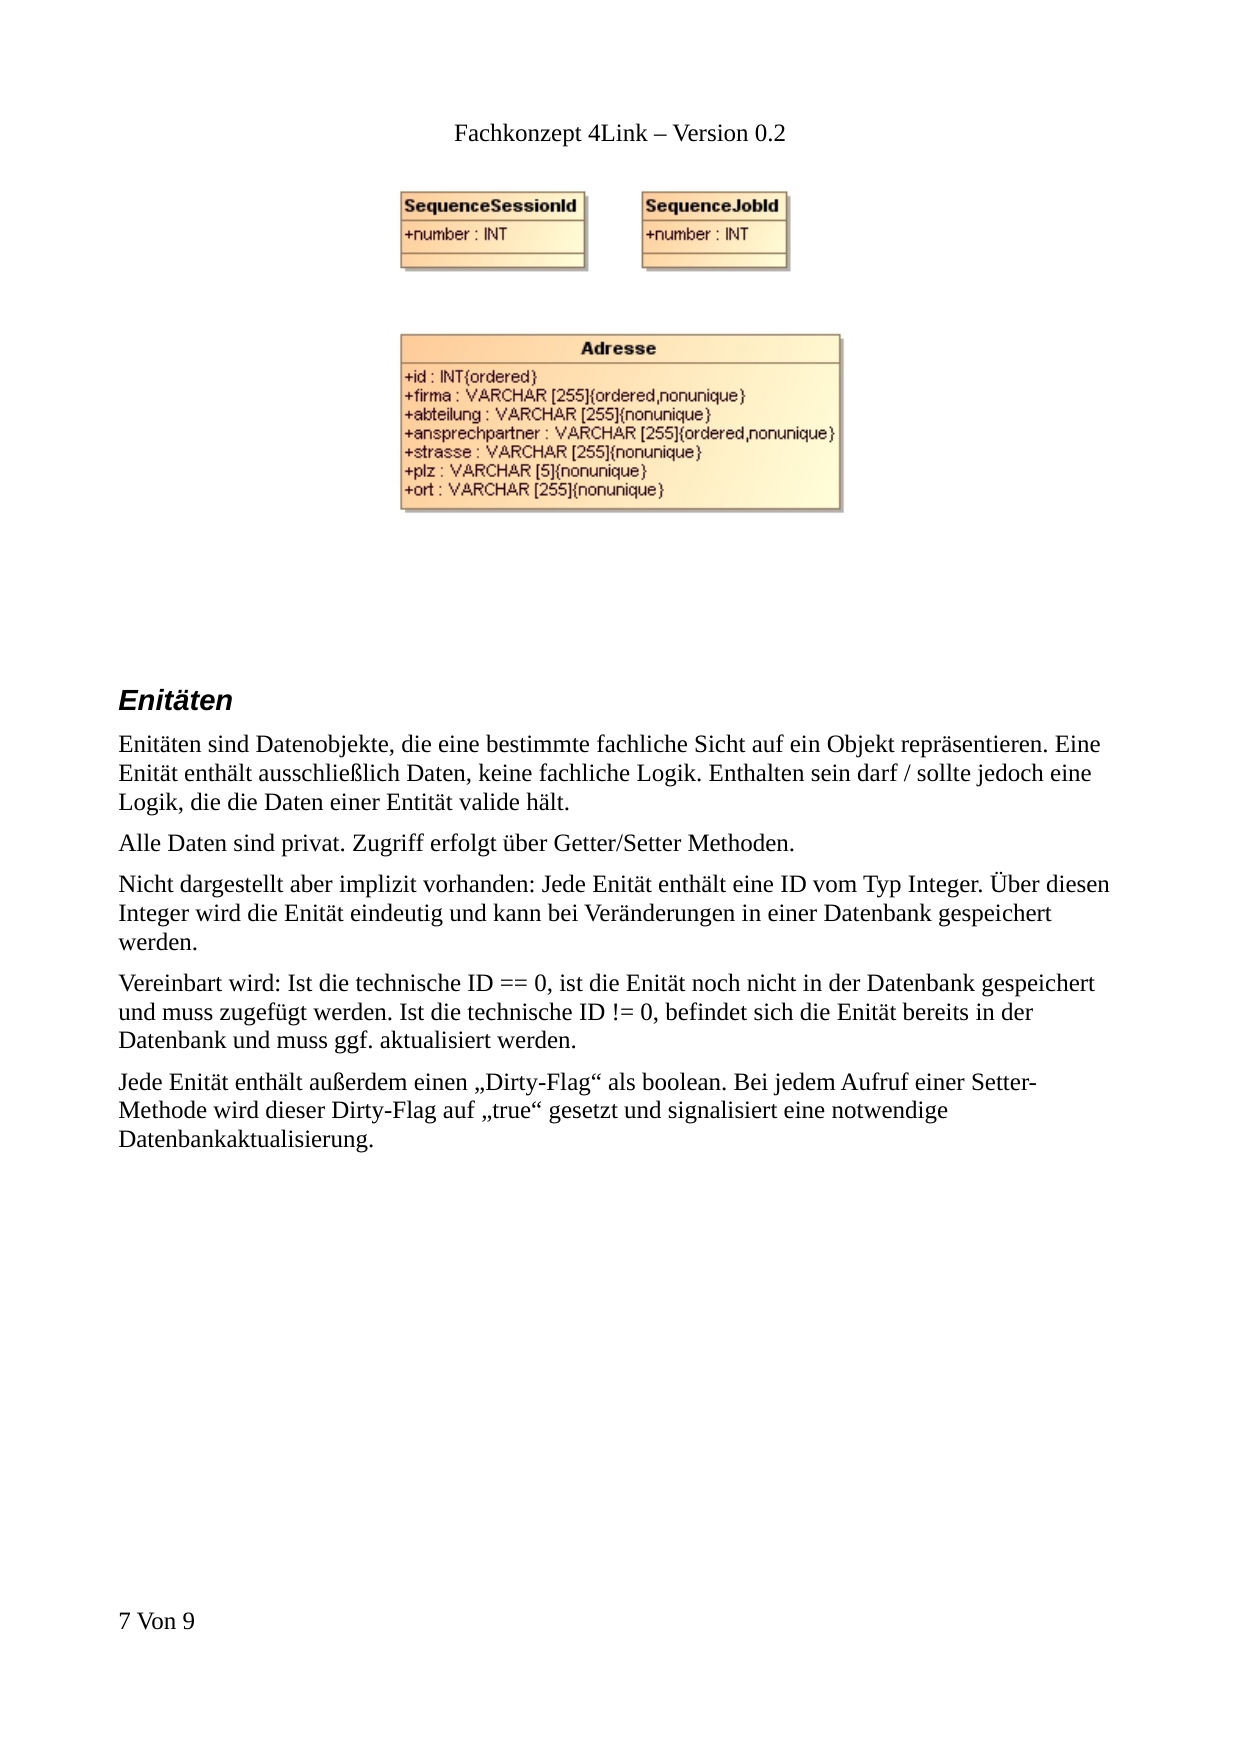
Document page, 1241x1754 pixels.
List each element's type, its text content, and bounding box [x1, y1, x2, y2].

text Enitäten sind Datenobjekte, die eine bestimmte fachliche Sicht auf ein Objekt repräsentieren. Eine Enität enthält ausschließlich Daten, keine fachliche Logik. Enthalten sein darf / sollte jedoch eine Logik, die die Daten einer Entität valide hält. [118, 729, 1122, 816]
text Jede Enität enthält außerdem einen „Dirty-Flag“ als boolean. Bei jedem Aufruf einer Setter-Methode wird dieser Dirty-Flag auf „true“ gesetzt und signalisiert eine notwendige Datenbankaktualisierung. [118, 1067, 1122, 1153]
subtitle Enitäten [118, 683, 1122, 717]
text Alle Daten sind privat. Zugriff erfolgt über Getter/Setter Methoden. [118, 828, 1122, 857]
text Vereinbart wird: Ist die technische ID == 0, ist die Enität noch nicht in der Datenbank gespeichert und muss zugefügt werden. Ist die technische ID != 0, befindet sich die Enität bereits in der Datenbank und muss ggf. aktualisiert werden. [118, 968, 1122, 1054]
text Nicht dargestellt aber implizit vorhanden: Jede Enität enthält eine ID vom Typ Integer. Über diesen Integer wird die Enität eindeutig und kann bei Veränderungen in einer Datenbank gespeichert werden. [118, 869, 1122, 956]
picture [385, 177, 855, 524]
